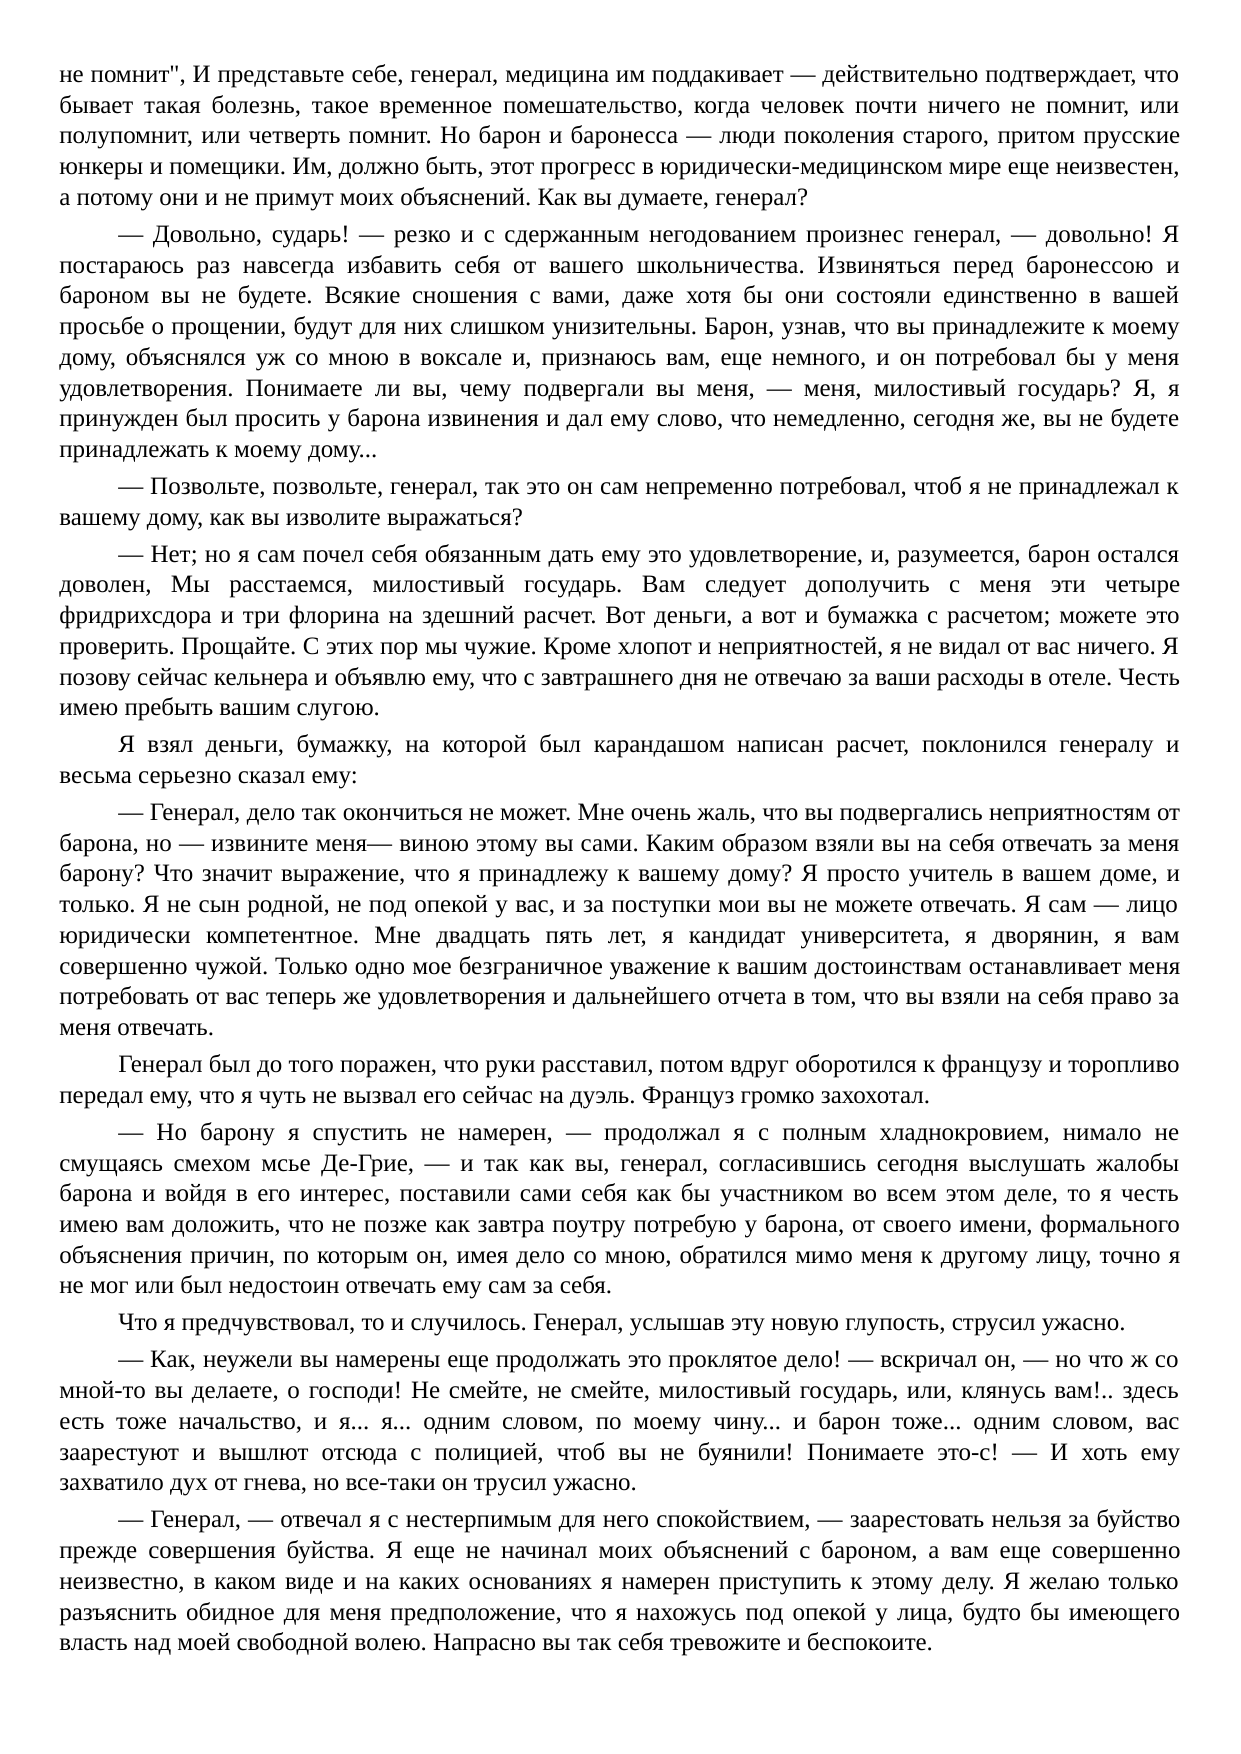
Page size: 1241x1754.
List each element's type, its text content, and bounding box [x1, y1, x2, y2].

text — Нет; но я сам почел себя обязанным дать ему это удовлетворение, и, разумеется, барон остался доволен, Мы расстаемся, милостивый государь. Вам следует дополучить с меня эти четыре фридрихсдора и три флорина на здешний расчет. Вот деньги, а вот и бумажка с расчетом; можете это проверить. Прощайте. С этих пор мы чужие. Кроме хлопот и неприятностей, я не видал от вас ничего. Я позову сейчас кельнера и объявлю ему, что с завтрашнего дня не отвечаю за ваши расходы в отеле. Честь имею пребыть вашим слугою. [59, 539, 1181, 721]
text — Как, неужели вы намерены еще продолжать это проклятое дело! — вскричал он, — но что ж со мной-то вы делаете, о господи! Не смейте, не смейте, милостивый государь, или, клянусь вам!.. здесь есть тоже начальство, и я... я... одним словом, по моему чину... и барон тоже... одним словом, вас заарестуют и вышлют отсюда с полицией, чтоб вы не буянили! Понимаете это-с! — И хоть ему захватило дух от гнева, но все-таки он трусил ужасно. [59, 1344, 1181, 1496]
text — Довольно, сударь! — резко и с сдержанным негодованием произнес генерал, — довольно! Я постараюсь раз навсегда избавить себя от вашего школьничества. Извиняться перед баронессою и бароном вы не будете. Всякие сношения с вами, даже хотя бы они состояли единственно в вашей просьбе о прощении, будут для них слишком унизительны. Барон, узнав, что вы принадлежите к моему дому, объяснялся уж со мною в воксале и, признаюсь вам, еще немного, и он потребовал бы у меня удовлетворения. Понимаете ли вы, чему подвергали вы меня, — меня, милостивый государь? Я, я принужден был просить у барона извинения и дал ему слово, что немедленно, сегодня же, вы не будете принадлежать к моему дому... [59, 219, 1181, 463]
text — Позвольте, позвольте, генерал, так это он сам непременно потребовал, чтоб я не принадлежал к вашему дому, как вы изволите выражаться? [59, 471, 1181, 531]
text Что я предчувствовал, то и случилось. Генерал, услышав эту новую глупость, струсил ужасно. [59, 1307, 1181, 1336]
text — Но барону я спустить не намерен, — продолжал я с полным хладнокровием, нимало не смущаясь смехом мсье Де-Грие, — и так как вы, генерал, согласившись сегодня выслушать жалобы барона и войдя в его интерес, поставили сами себя как бы участником во всем этом деле, то я честь имею вам доложить, что не позже как завтра поутру потребую у барона, от своего имени, формального объяснения причин, по которым он, имея дело со мною, обратился мимо меня к другому лицу, точно я не мог или был недостоин отвечать ему сам за себя. [59, 1117, 1181, 1299]
text не помнит", И представьте себе, генерал, медицина им поддакивает — действительно подтверждает, что бывает такая болезнь, такое временное помешательство, когда человек почти ничего не помнит, или полупомнит, или четверть помнит. Но барон и баронесса — люди поколения старого, притом прусские юнкеры и помещики. Им, должно быть, этот прогресс в юридически-медицинском мире еще неизвестен, а потому они и не примут моих объяснений. Как вы думаете, генерал? [59, 59, 1181, 211]
text Я взял деньги, бумажку, на которой был карандашом написан расчет, поклонился генералу и весьма серьезно сказал ему: [59, 729, 1181, 789]
text — Генерал, — отвечал я с нестерпимым для него спокойствием, — заарестовать нельзя за буйство прежде совершения буйства. Я еще не начинал моих объяснений с бароном, а вам еще совершенно неизвестно, в каком виде и на каких основаниях я намерен приступить к этому делу. Я желаю только разъяснить обидное для меня предположение, что я нахожусь под опекой у лица, будто бы имеющего власть над моей свободной волею. Напрасно вы так себя тревожите и беспокоите. [59, 1504, 1181, 1656]
text Генерал был до того поражен, что руки расставил, потом вдруг оборотился к французу и торопливо передал ему, что я чуть не вызвал его сейчас на дуэль. Француз громко захохотал. [59, 1049, 1181, 1109]
text — Генерал, дело так окончиться не может. Мне очень жаль, что вы подвергались неприятностям от барона, но — извините меня— виною этому вы сами. Каким образом взяли вы на себя отвечать за меня барону? Что значит выражение, что я принадлежу к вашему дому? Я просто учитель в вашем доме, и только. Я не сын родной, не под опекой у вас, и за поступки мои вы не можете отвечать. Я сам — лицо юридически компетентное. Мне двадцать пять лет, я кандидат университета, я дворянин, я вам совершенно чужой. Только одно мое безграничное уважение к вашим достоинствам останавливает меня потребовать от вас теперь же удовлетворения и дальнейшего отчета в том, что вы взяли на себя право за меня отвечать. [59, 797, 1181, 1041]
